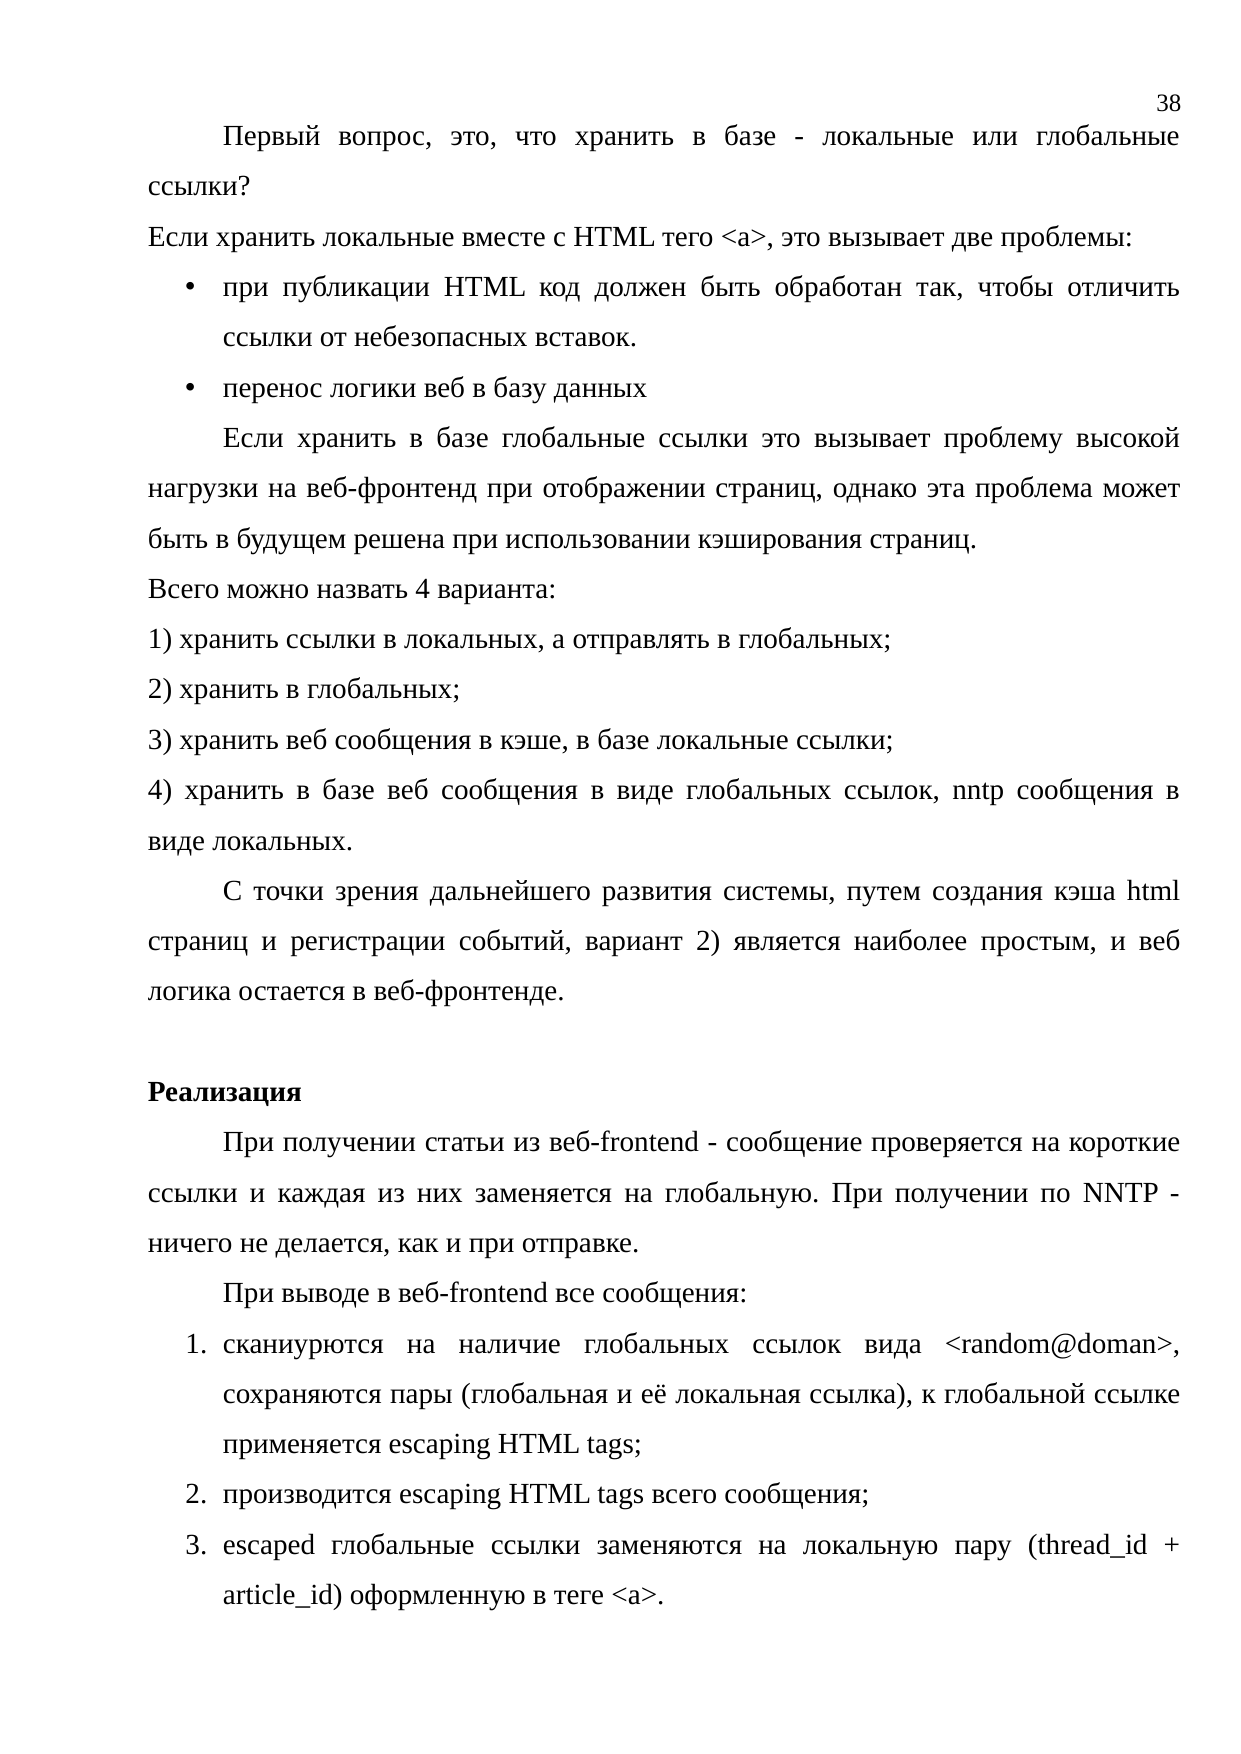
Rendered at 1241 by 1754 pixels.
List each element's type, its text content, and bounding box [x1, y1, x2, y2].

text 2) хранить в глобальных; [148, 672, 1181, 705]
list производится escaping HTML tags всего сообщения; [185, 1477, 1181, 1510]
text Первый вопрос, это, что хранить в базе - локальные или глобальные ссылки? [148, 118, 1181, 202]
list сканиурются на наличие глобальных ссылок вида <random@doman>, сохраняются пары (глобальная и её локальная ссылка), к глобальной ссылке применяется escaping HTML tags; [185, 1326, 1181, 1460]
text Если хранить локальные вместе с HTML тего <a>, это вызывает две проблемы: [148, 219, 1181, 252]
text При получении статьи из веб-frontend - сообщение проверяется на короткие ссылки и каждая из них заменяется на глобальную. При получении по NNTP - ничего не делается, как и при отправке. [148, 1124, 1181, 1259]
text При выводе в веб-frontend все сообщения: [148, 1275, 1181, 1309]
text Если хранить в базе глобальные ссылки это вызывает проблему высокой нагрузки на веб-фронтенд при отображении страниц, однако эта проблема может быть в будущем решена при использовании кэширования страниц. [148, 420, 1181, 554]
list escaped глобальные ссылки заменяются на локальную пару (thread_id + article_id) оформленную в теге <a>. [185, 1527, 1181, 1611]
text С точки зрения дальнейшего развития системы, путем создания кэша html страниц и регистрации событий, вариант 2) является наиболее простым, и веб логика остается в веб-фронтенде. [148, 873, 1181, 1007]
text Всего можно назвать 4 варианта: [148, 571, 1181, 604]
text 3) хранить веб сообщения в кэше, в базе локальные ссылки; [148, 722, 1181, 756]
list перенос логики веб в базу данных [185, 370, 1181, 403]
text 4) хранить в базе веб сообщения в виде глобальных ссылок, nntp сообщения в виде локальных. [148, 772, 1181, 856]
text 1) хранить ссылки в локальных, а отправлять в глобальных; [148, 621, 1181, 655]
list при публикации HTML код должен быть обработан так, чтобы отличить ссылки от небезопасных вставок. [185, 269, 1181, 353]
text Реализация [148, 1074, 1181, 1108]
